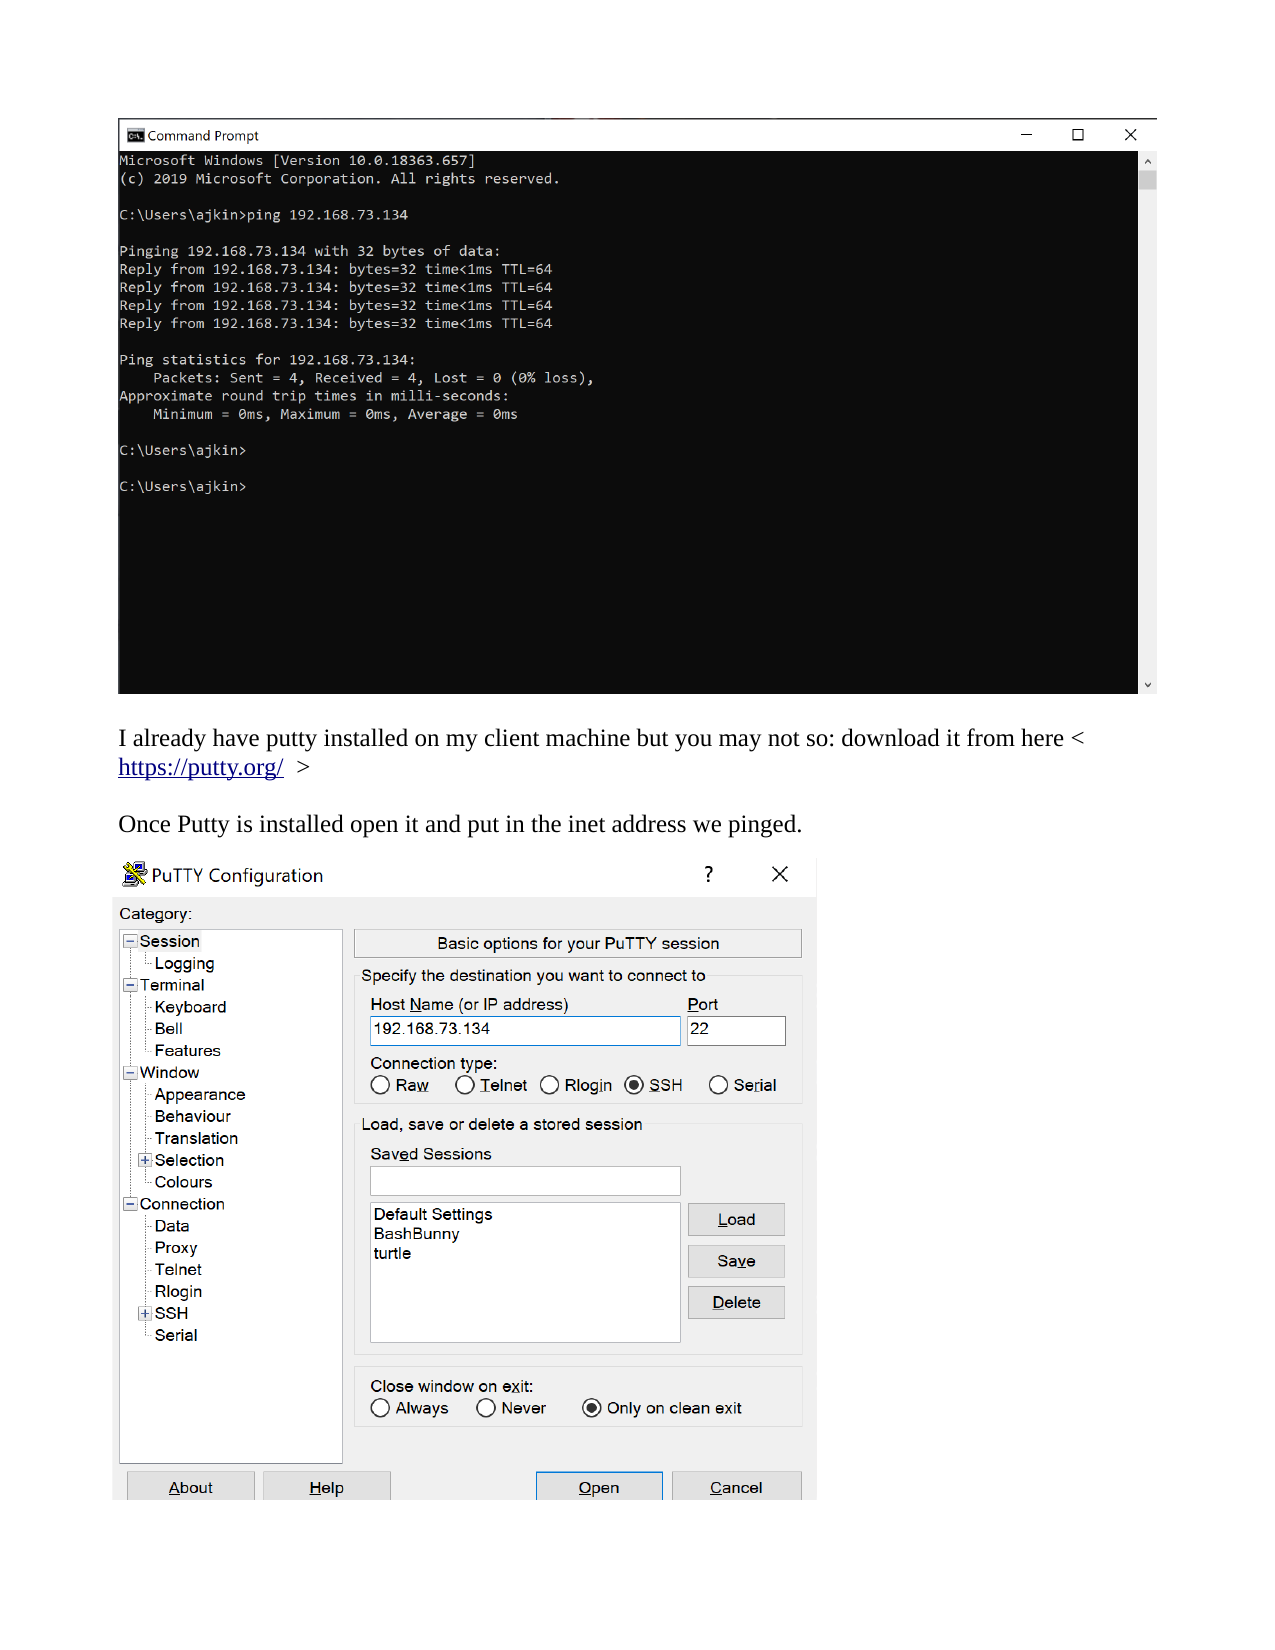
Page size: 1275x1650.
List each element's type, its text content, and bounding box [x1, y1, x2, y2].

text Once Putty is installed open it and put in the inet address we pinged. [118, 780, 1157, 867]
picture [112, 858, 817, 1500]
text I already have putty installed on my client machine but you may not so: download it from here < https://putty.org/ > [118, 694, 1157, 780]
picture [118, 118, 1157, 694]
